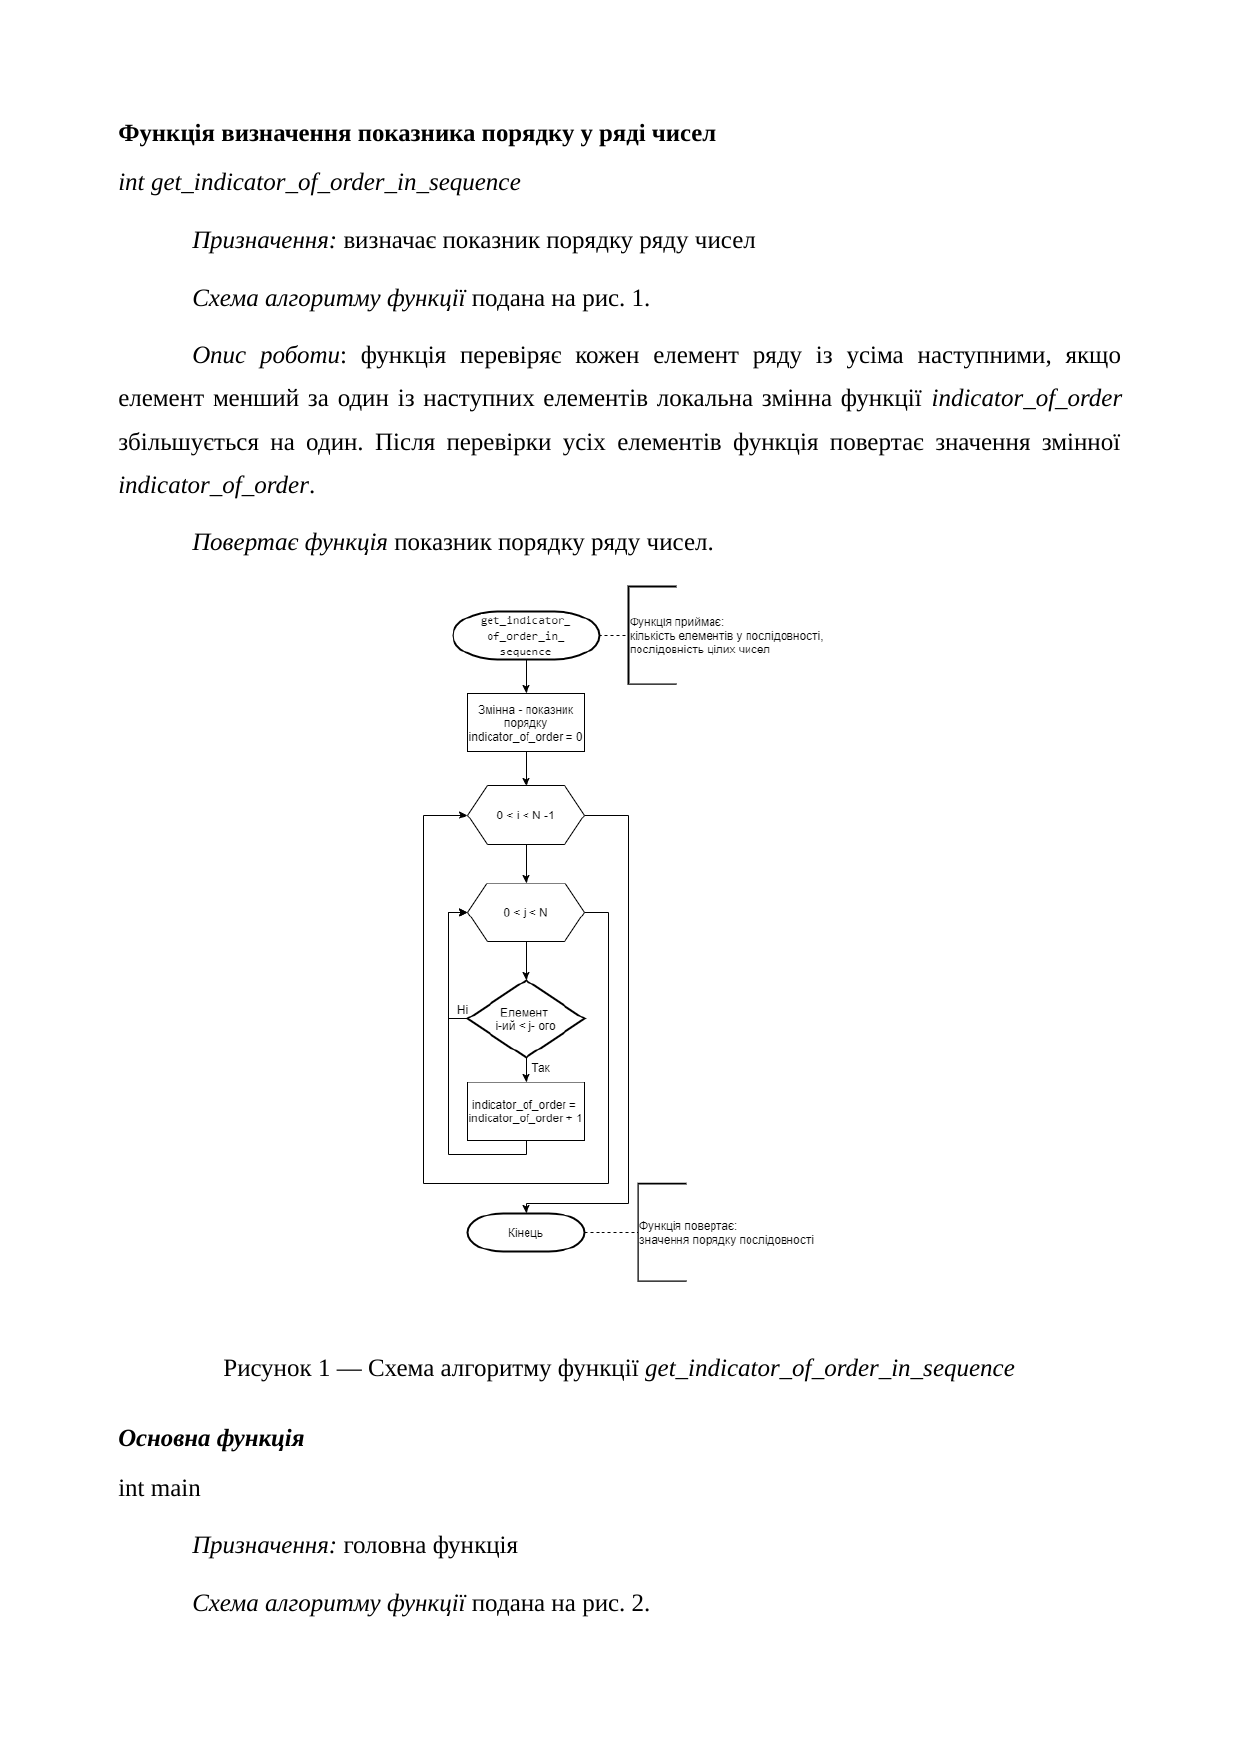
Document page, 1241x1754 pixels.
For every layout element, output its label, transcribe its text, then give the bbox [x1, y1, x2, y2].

text Схема алгоритму функції подана на рис. 1. [118, 283, 1122, 311]
text Схема алгоритму функції подана на рис. 2. [118, 1588, 1122, 1617]
text Призначення: визначає показник порядку ряду чисел [118, 225, 1122, 254]
picture [417, 585, 824, 1282]
subtitle Основна функція [118, 1424, 1122, 1452]
text Опис роботи: функція перевіряє кожен елемент ряду із усіма наступними, якщо елемент менший за один із наступних елементів локальна змінна функції indicator_of_order збільшується на один. Після перевірки усіх елементів функція повертає значення змінної indicator_of_order. [118, 340, 1122, 498]
text Повертає функція показник порядку ряду чисел. [118, 527, 1122, 556]
text int main [118, 1473, 1122, 1502]
text Призначення: головна функція [118, 1531, 1122, 1559]
subtitle Функція визначення показника порядку у ряді чисел [118, 118, 1122, 147]
text int get_indicator_of_order_in_sequence [118, 167, 1122, 196]
text Рисунок 1 — Схема алгоритму функції get_indicator_of_order_in_sequence [118, 1353, 1122, 1382]
